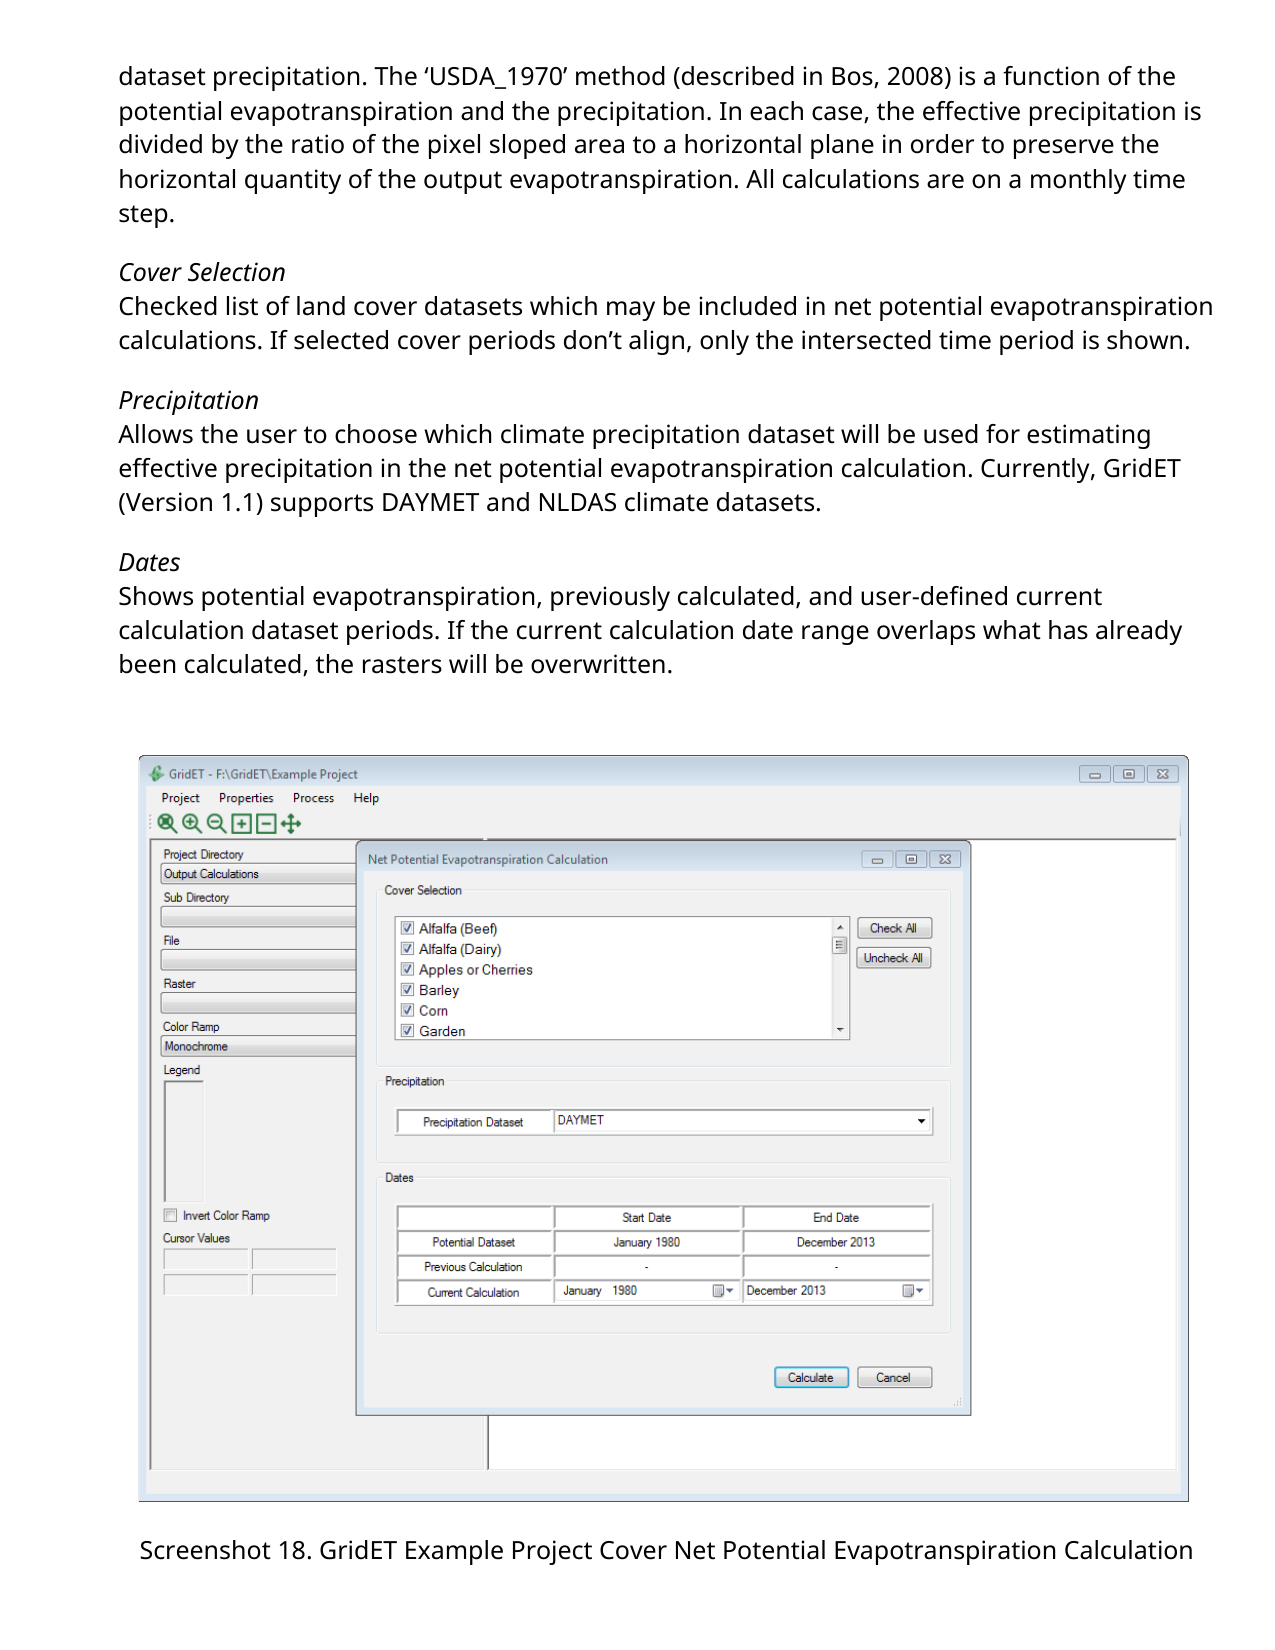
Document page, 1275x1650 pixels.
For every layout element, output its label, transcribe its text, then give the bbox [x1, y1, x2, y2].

picture [138, 755, 1189, 1502]
text dataset precipitation. The ‘USDA_1970’ method (described in Bos, 2008) is a function of the potential evapotranspiration and the precipitation. In each case, the effective precipitation is divided by the ratio of the pixel sloped area to a horizontal plane in order to preserve the horizontal quantity of the output evapotranspiration. All calculations are on a monthly time step. [118, 59, 1216, 229]
text Cover Selection Checked list of land cover datasets which may be included in net potential evapotranspiration calculations. If selected cover periods don’t align, only the intersected time period is shown. [118, 255, 1216, 357]
text Screenshot 18. GridET Example Project Cover Net Potential Evapotranspiration Calculation [118, 1532, 1216, 1566]
text Dates Shows potential evapotranspiration, previously calculated, and user-defined current calculation dataset periods. If the current calculation date range overlaps what has already been calculated, the rasters will be overwritten. [118, 544, 1216, 681]
text Precipitation Allows the user to choose which climate precipitation dataset will be used for estimating effective precipitation in the net potential evapotranspiration calculation. Currently, GridET (Version 1.1) supports DAYMET and NLDAS climate datasets. [118, 383, 1216, 519]
